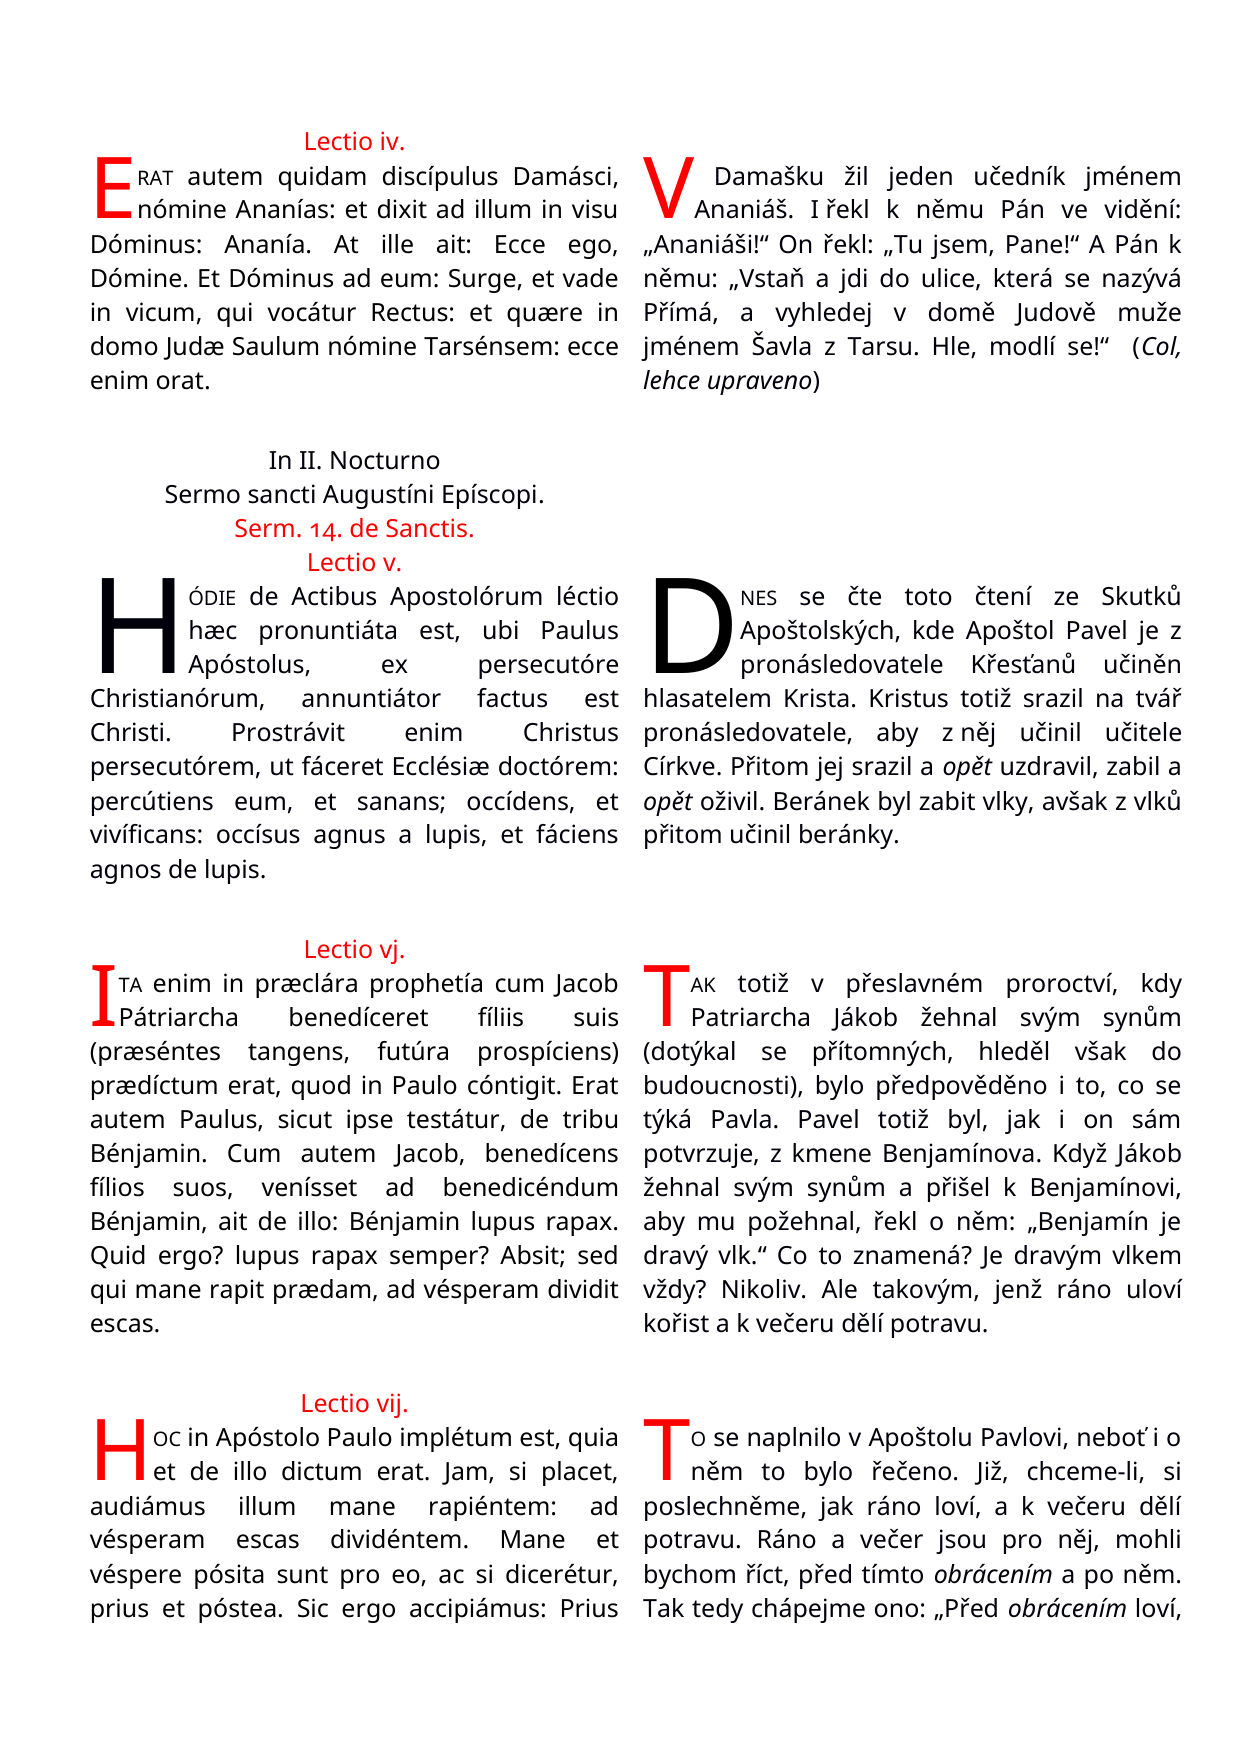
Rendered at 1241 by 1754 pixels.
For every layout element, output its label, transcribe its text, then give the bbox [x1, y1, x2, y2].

table_cell To se naplnilo v Apoštolu Pavlovi, neboť i o něm to bylo řečeno. Již, chceme-li, si poslechněme, jak ráno loví, a k večeru dělí potravu. Ráno a večer jsou pro něj, mohli bychom říct, před tímto obrácením a po něm. Tak tedy chápejme ono: „Před obrácením loví, [631, 1380, 1194, 1630]
table_cell V Damašku žil jeden učedník jménem Ananiáš. I řekl k němu Pán ve vidění: „Ananiáši!“ On řekl: „Tu jsem, Pane!“ A Pán k němu: „Vstaň a jdi do ulice, která se nazývá Přímá, a vyhledej v domě Judově muže jménem Šavla z Tarsu. Hle, modlí se!“ (Col, lehce upraveno) [631, 118, 1194, 437]
table_cell Dnes se čte toto čtení ze Skutků Apoštolských, kde Apoštol Pavel je z pronásledovatele Křesťanů učiněn hlasatelem Krista. Kristus totiž srazil na tvář pronásledovatele, aby z něj učinil učitele Církve. Přitom jej srazil a opět uzdravil, zabil a opět oživil. Beránek byl zabit vlky, avšak z vlků přitom učinil beránky. [631, 437, 1194, 925]
table_cell In II. Nocturno Sermo sancti Augustíni Epíscopi. Serm. 14. de Sanctis. Lectio v. Hódie de Actibus Apostolórum léctio hæc pronuntiáta est, ubi Paulus Apóstolus, ex persecutóre Christianórum, annuntiátor factus est Christi. Prostrávit enim Christus persecutórem, ut fáceret Ecclésiæ doctórem: percútiens eum, et sanans; occídens, et vivíficans: occísus agnus a lupis, et fáciens agnos de lupis. [78, 437, 631, 925]
table_cell Tak totiž v přeslavném proroctví, kdy Patriarcha Jákob žehnal svým synům (dotýkal se přítomných, hleděl však do budoucnosti), bylo předpověděno i to, co se týká Pavla. Pavel totiž byl, jak i on sám potvrzuje, z kmene Benjamínova. Když Jákob žehnal svým synům a přišel k Benjamínovi, aby mu požehnal, řekl o něm: „Benjamín je dravý vlk.“ Co to znamená? Je dravým vlkem vždy? Nikoliv. Ale tako­vým, jenž ráno uloví kořist a k večeru dělí potravu. [631, 925, 1194, 1380]
table_cell Lectio vij. Hoc in Apóstolo Paulo implétum est, quia et de illo dictum erat. Jam, si placet, audiámus illum mane rapiéntem: ad vésperam escas dividéntem. Mane et véspere pósita sunt pro eo, ac si dicerétur, prius et póstea. Sic ergo accipiámus: Prius [78, 1380, 631, 1630]
table_cell Lectio vj. Ita enim in præclára prophetía cum Jacob Pátriarcha benedíceret fíliis suis (præséntes tangens, futúra prospíciens) prædíctum erat, quod in Paulo cóntigit. Erat autem Paulus, sicut ipse testátur, de tribu Bénjamin. Cum autem Jacob, benedícens fílios suos, venísset ad benedicéndum Bénjamin, ait de illo: Bénjamin lupus rapax. Quid ergo? lupus rapax semper? Absit; sed qui mane rapit prædam, ad vésperam dividit escas. [78, 925, 631, 1380]
table_cell Lectio iv. Erat autem quidam discípulus Damásci, nómine Ananías: et dixit ad illum in visu Dóminus: Ananía. At ille ait: Ecce ego, Dómine. Et Dóminus ad eum: Surge, et vade in vicum, qui vocátur Rectus: et quære in domo Judæ Saulum nómine Tarsénsem: ecce enim orat. [78, 118, 631, 437]
